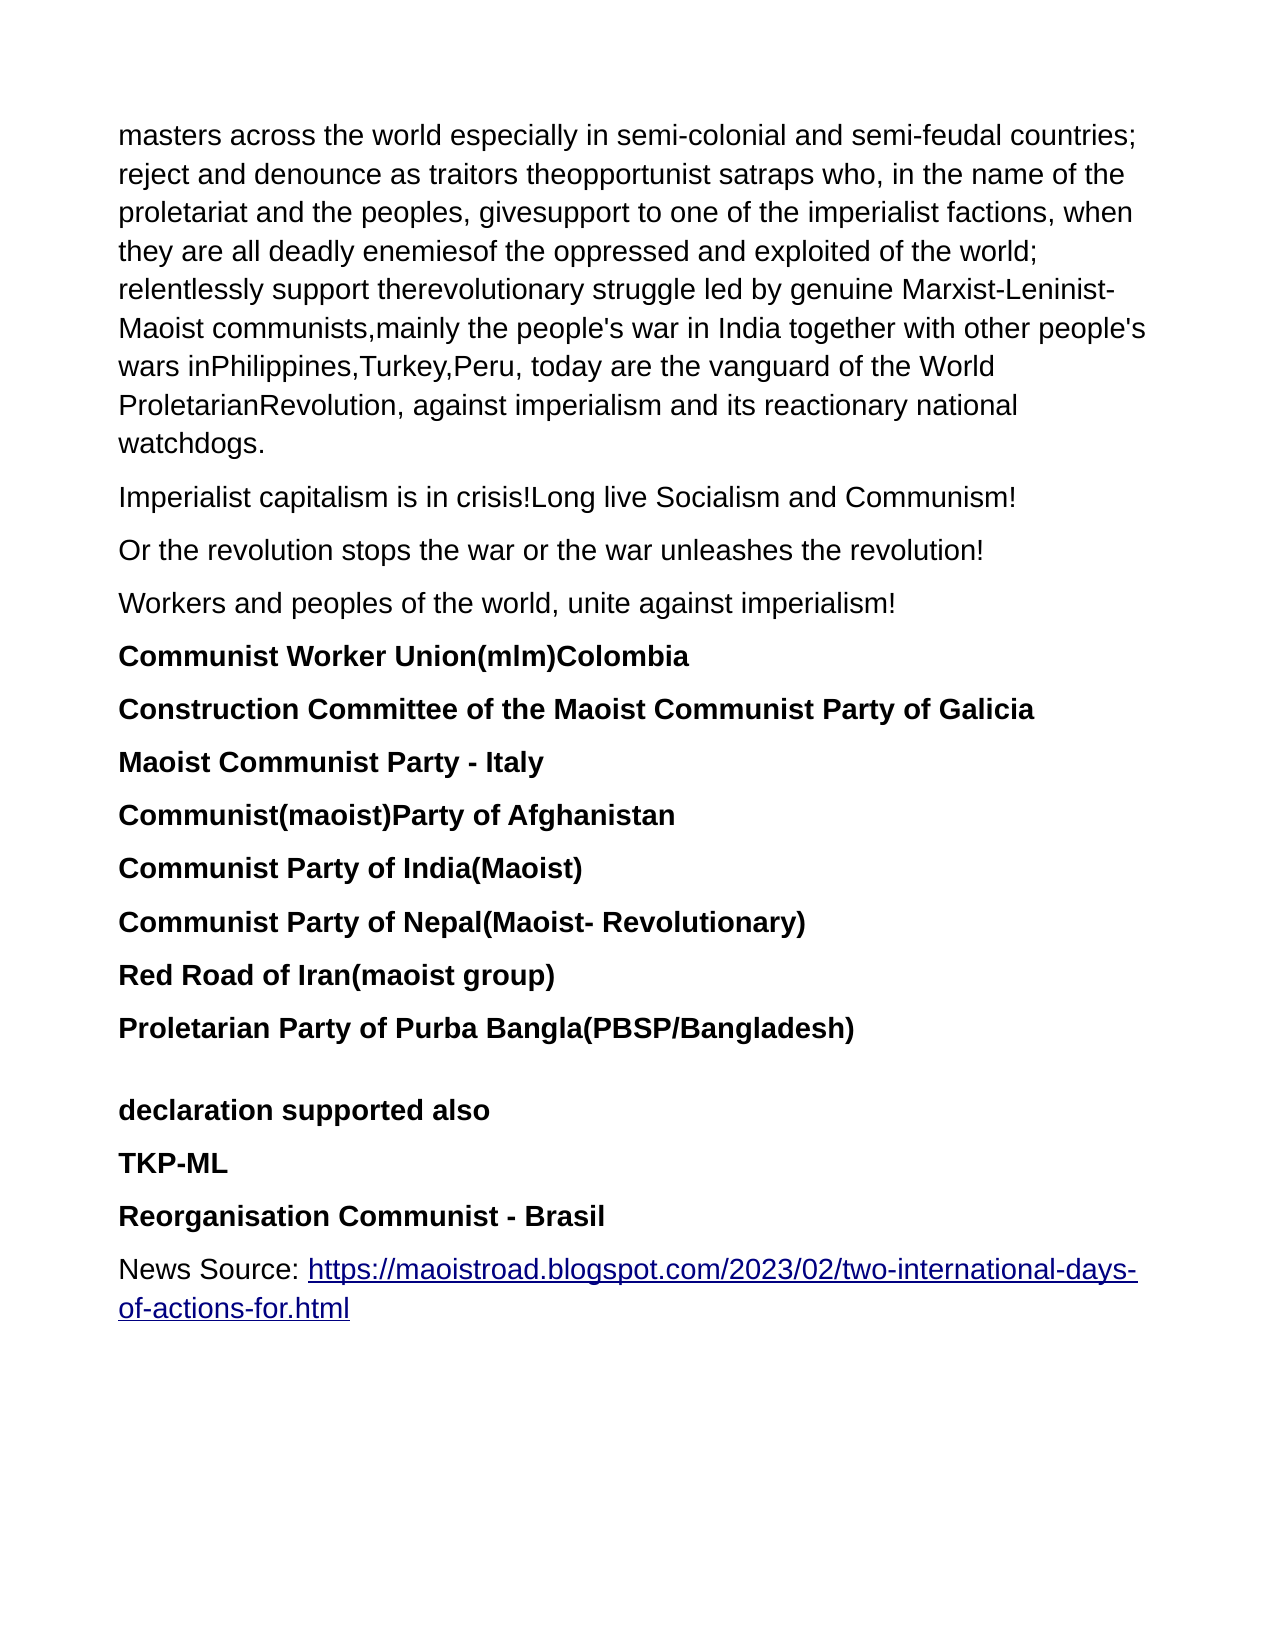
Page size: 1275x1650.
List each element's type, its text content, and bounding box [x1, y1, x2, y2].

text TKP-ML [118, 1146, 1157, 1179]
text Construction Committee of the Maoist Communist Party of Galicia [118, 692, 1157, 726]
text Communist Worker Union(mlm)Colombia [118, 639, 1157, 672]
text Or the revolution stops the war or the war unleashes the revolution! [118, 533, 1157, 566]
text Workers and peoples of the world, unite against imperialism! [118, 586, 1157, 619]
text Communist(maoist)Party of Afghanistan [118, 798, 1157, 832]
text Red Road of Iran(maoist group) [118, 958, 1157, 991]
text masters across the world especially in semi-colonial and semi-feudal countries; reject and denounce as traitors theopportunist satraps who, in the name of the proletariat and the peoples, givesupport to one of the imperialist factions, when they are all deadly enemiesof the oppressed and exploited of the world; relentlessly support therevolutionary struggle led by genuine Marxist-Leninist-Maoist communists,mainly the people's war in India together with other people's wars inPhilippines,Turkey,Peru, today are the vanguard of the World ProletarianRevolution, against imperialism and its reactionary national watchdogs. [118, 118, 1157, 460]
text Reorganisation Communist - Brasil [118, 1199, 1157, 1232]
text Communist Party of Nepal(Maoist- Revolutionary) [118, 904, 1157, 938]
text Proletarian Party of Purba Bangla(PBSP/Bangladesh) [118, 1011, 1157, 1044]
text Maoist Communist Party - Italy [118, 745, 1157, 779]
text Imperialist capitalism is in crisis!Long live Socialism and Communism! [118, 479, 1157, 513]
text News Source: https://maoistroad.blogspot.com/2023/02/two-international-days-of-actions-for.html [118, 1252, 1157, 1324]
text Communist Party of India(Maoist) [118, 851, 1157, 885]
text declaration supported also [118, 1093, 1157, 1126]
